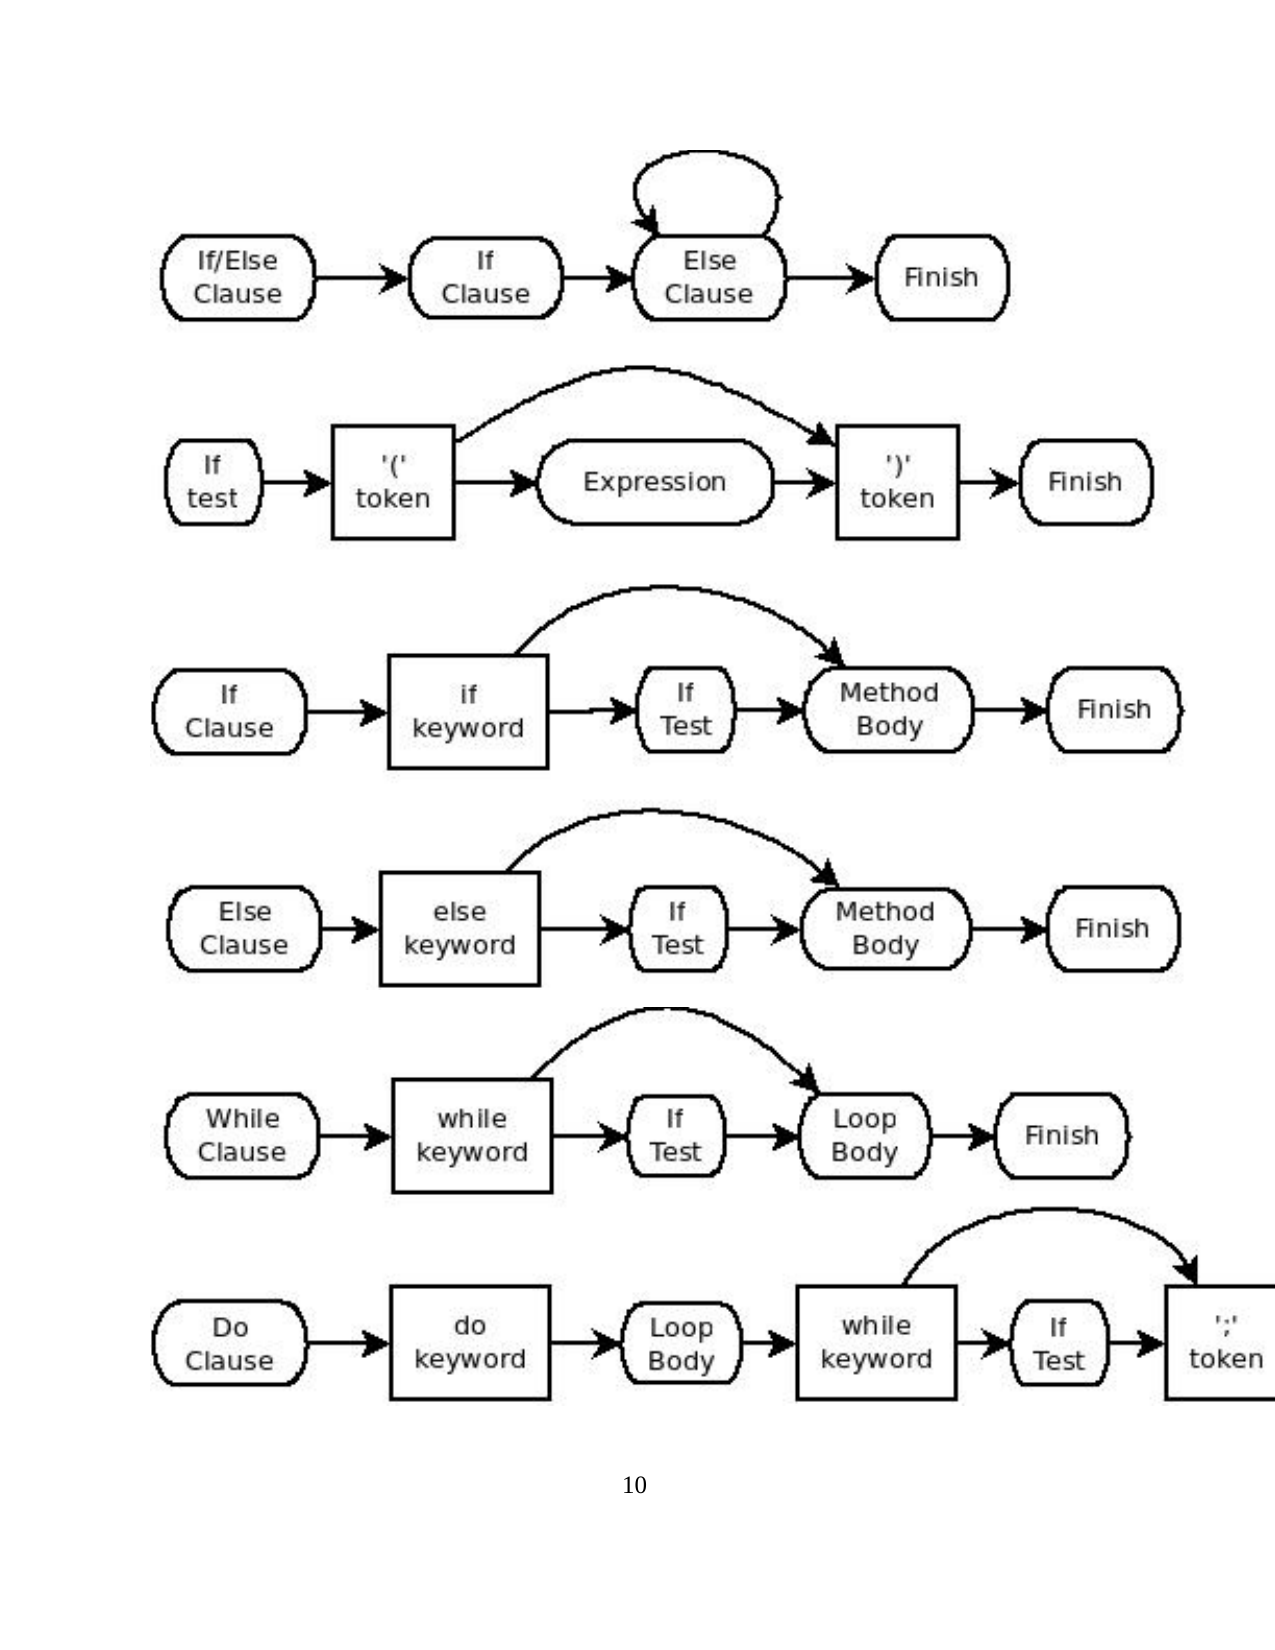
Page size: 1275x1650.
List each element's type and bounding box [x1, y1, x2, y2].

picture [150, 150, 1188, 990]
picture [150, 1007, 1275, 1406]
